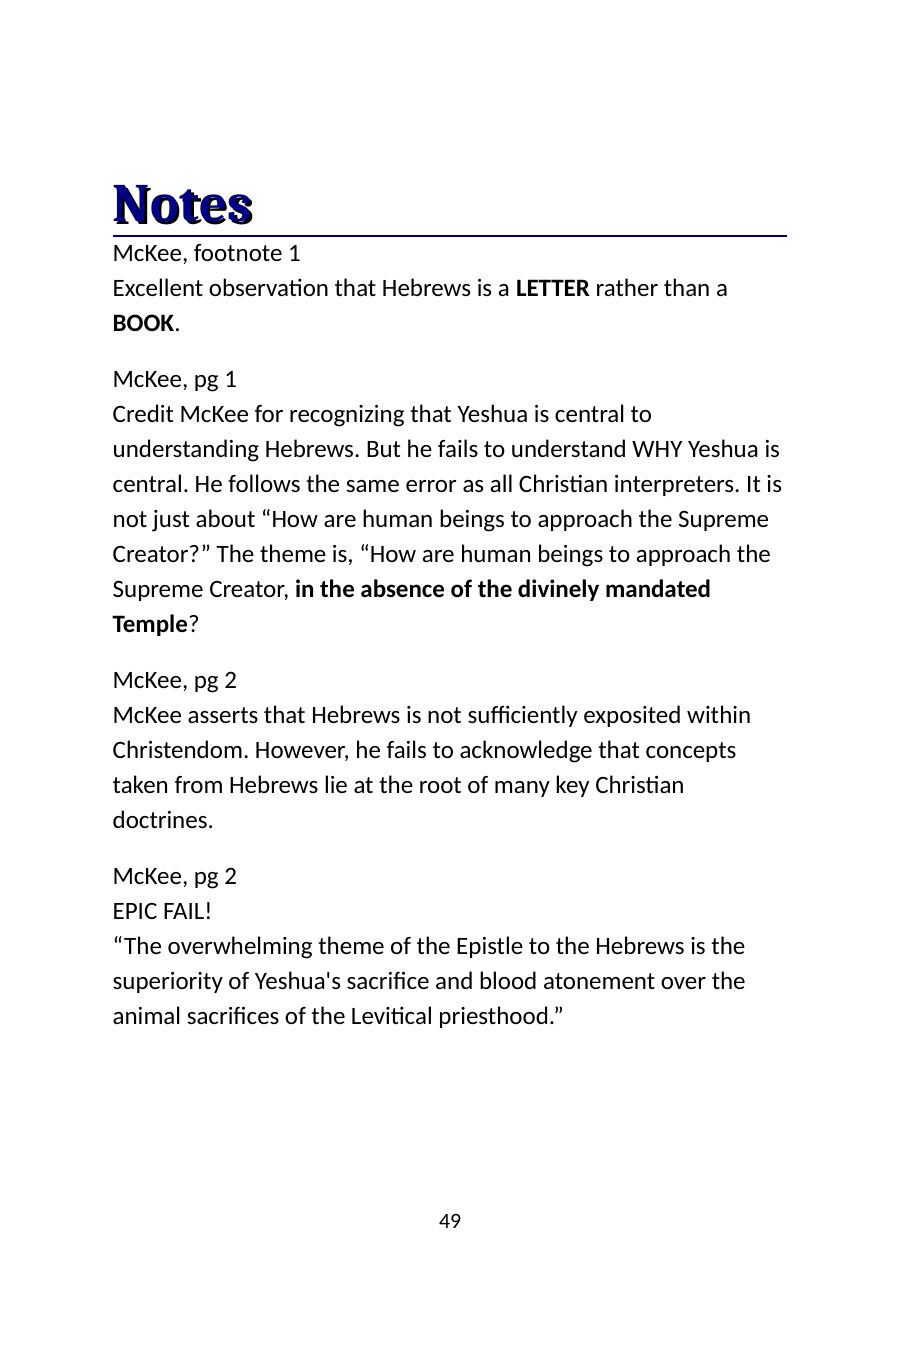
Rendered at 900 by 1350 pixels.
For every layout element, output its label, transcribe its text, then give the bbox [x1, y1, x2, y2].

text McKee, pg 2 EPIC FAIL! “The overwhelming theme of the Epistle to the Hebrews is the superiority of Yeshua's sacrifice and blood atonement over the animal sacrifices of the Levitical priesthood.” [112, 861, 787, 1031]
title Notes [112, 173, 787, 237]
text McKee, pg 1 Credit McKee for recognizing that Yeshua is central to understanding Hebrews. But he fails to understand WHY Yeshua is central. He follows the same error as all Christian interpreters. It is not just about “How are human beings to approach the Supreme Creator?” The theme is, “How are human beings to approach the Supreme Creator, in the absence of the divinely mandated Temple? [112, 363, 787, 639]
text McKee, footnote 1 Excellent observation that Hebrews is a LETTER rather than a BOOK. [112, 237, 787, 338]
text McKee, pg 2 McKee asserts that Hebrews is not sufficiently exposited within Christendom. However, he fails to acknowledge that concepts taken from Hebrews lie at the root of many key Christian doctrines. [112, 664, 787, 835]
